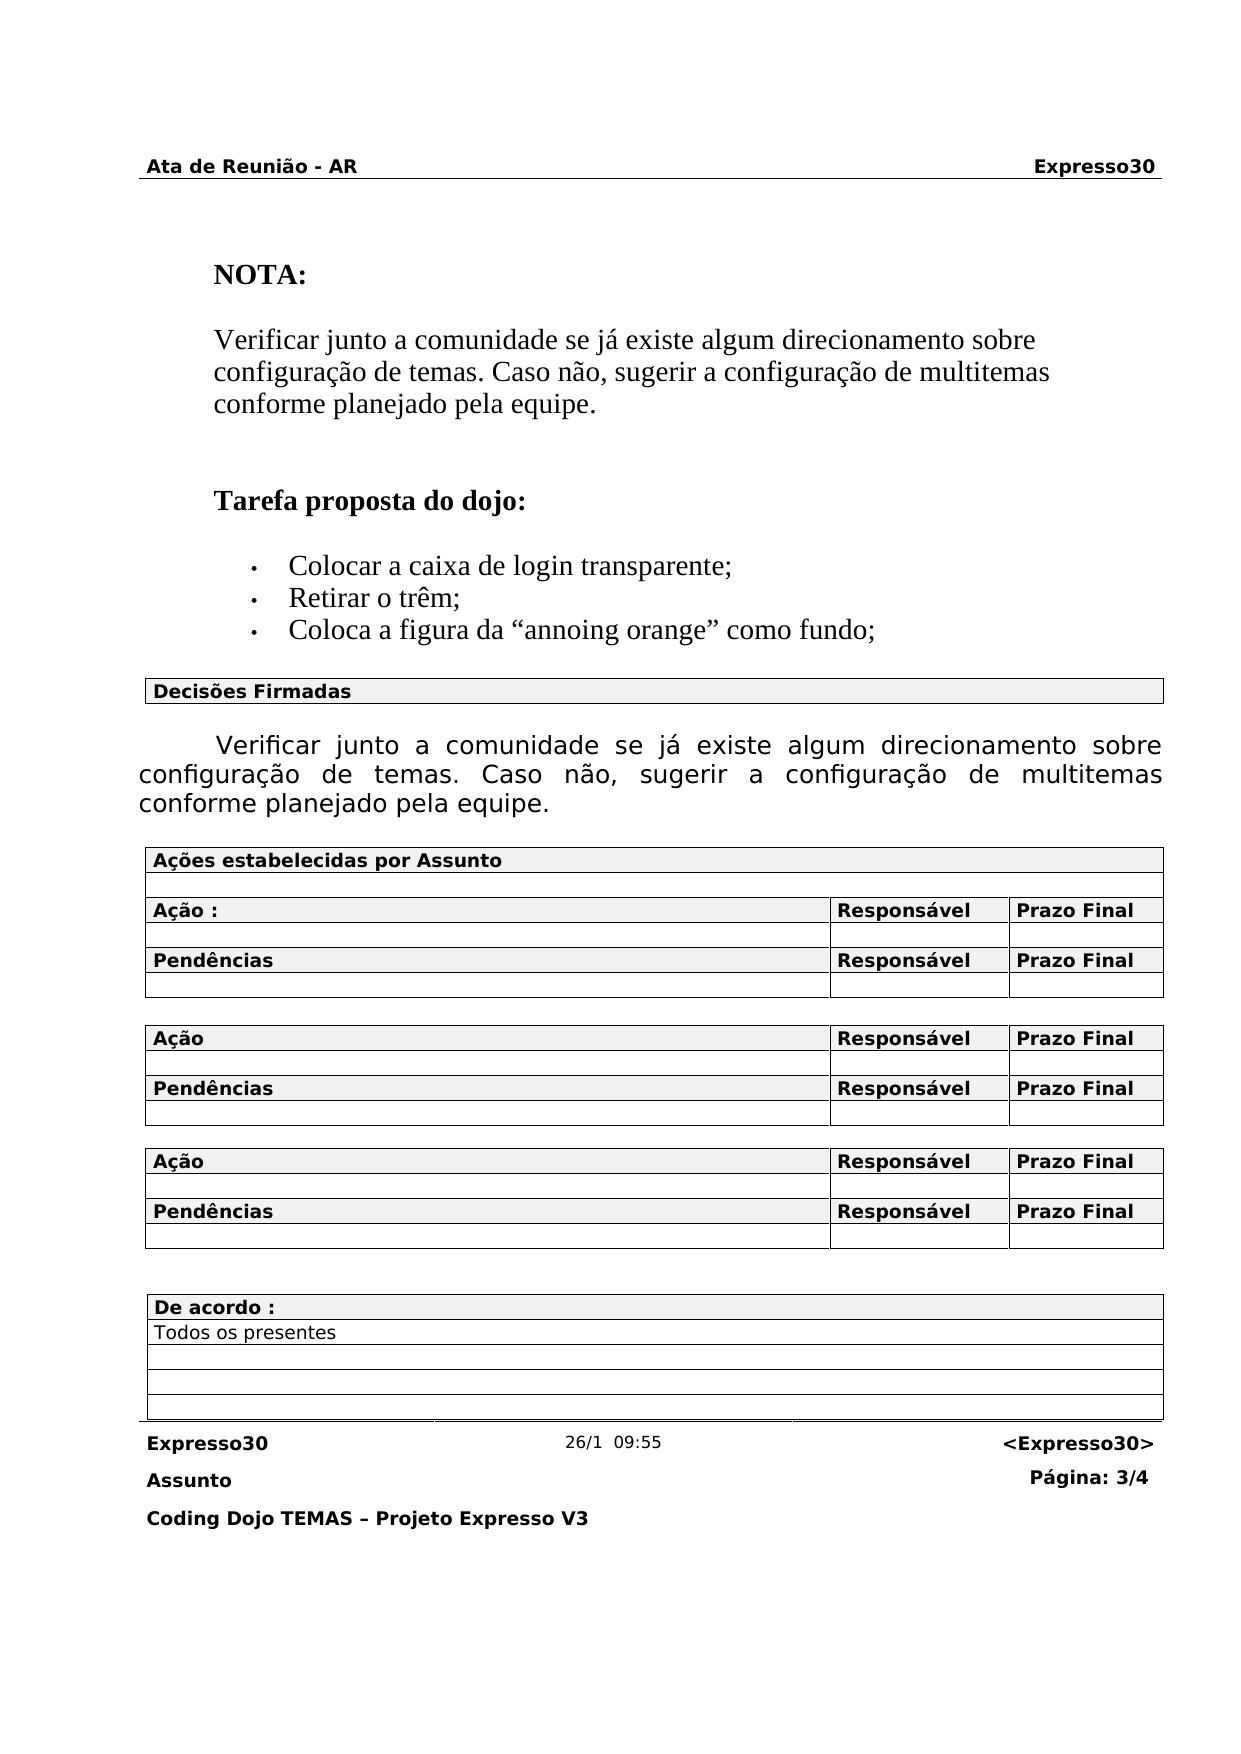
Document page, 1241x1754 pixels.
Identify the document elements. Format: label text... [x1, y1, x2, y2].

table_cell [148, 1370, 1163, 1394]
table_cell Todos os presentes [148, 1320, 1163, 1344]
table_cell [1010, 923, 1163, 947]
table_cell Prazo Final [1010, 948, 1163, 972]
table_cell [148, 1395, 1163, 1419]
table_cell [831, 1174, 1008, 1198]
table_cell Responsável [831, 948, 1008, 972]
table_header Decisões Firmadas [146, 679, 1163, 703]
table_cell [1010, 973, 1163, 997]
table_cell [831, 1224, 1008, 1248]
table_header Prazo Final [1010, 1149, 1163, 1173]
table_cell [146, 1051, 829, 1075]
table_cell [831, 1051, 1008, 1075]
table_cell [146, 1101, 829, 1125]
table_header De acordo : [148, 1295, 1163, 1319]
table_cell Prazo Final [1010, 1076, 1163, 1100]
table_cell [831, 923, 1008, 947]
table_cell [148, 1345, 1163, 1369]
text Tarefa proposta do dojo: [213, 484, 1163, 517]
table_cell Ação : [146, 898, 829, 922]
list Retirar o trêm; [251, 581, 1163, 614]
table_cell Responsável [831, 1076, 1008, 1100]
table_cell Responsável [831, 898, 1008, 922]
table_cell Prazo Final [1010, 1199, 1163, 1223]
table_header Prazo Final [1010, 1026, 1163, 1050]
table_cell Responsável [831, 1199, 1008, 1223]
table_cell [831, 973, 1008, 997]
table_header Responsável [831, 1149, 1008, 1173]
table_header Responsável [831, 1026, 1008, 1050]
list Coloca a figura da “annoing orange” como fundo; [251, 614, 1163, 646]
table_cell [146, 973, 829, 997]
table_cell [146, 873, 1163, 897]
table_cell [146, 923, 829, 947]
table_cell [1010, 1101, 1163, 1125]
table_header Ação [146, 1149, 829, 1173]
table_header Ação [146, 1026, 829, 1050]
table_cell Pendências [146, 948, 829, 972]
table_header Ações estabelecidas por Assunto [146, 848, 1163, 872]
table_cell [146, 1224, 829, 1248]
table_cell Prazo Final [1010, 898, 1163, 922]
text Verificar junto a comunidade se já existe algum direcionamento sobre configuração de temas. Caso não, sugerir a configuração de multitemas conforme planejado pela equipe. [138, 731, 1163, 819]
table_cell [1010, 1224, 1163, 1248]
table_cell [1010, 1051, 1163, 1075]
text Verificar junto a comunidade se já existe algum direcionamento sobre configuração de temas. Caso não, sugerir a configuração de multitemas conforme planejado pela equipe. [213, 323, 1163, 420]
list Colocar a caixa de login transparente; [251, 549, 1163, 581]
table_cell [146, 1174, 829, 1198]
table_cell [1010, 1174, 1163, 1198]
table_cell [831, 1101, 1008, 1125]
table_cell Pendências [146, 1199, 829, 1223]
table_cell Pendências [146, 1076, 829, 1100]
text NOTA: [213, 258, 1163, 291]
